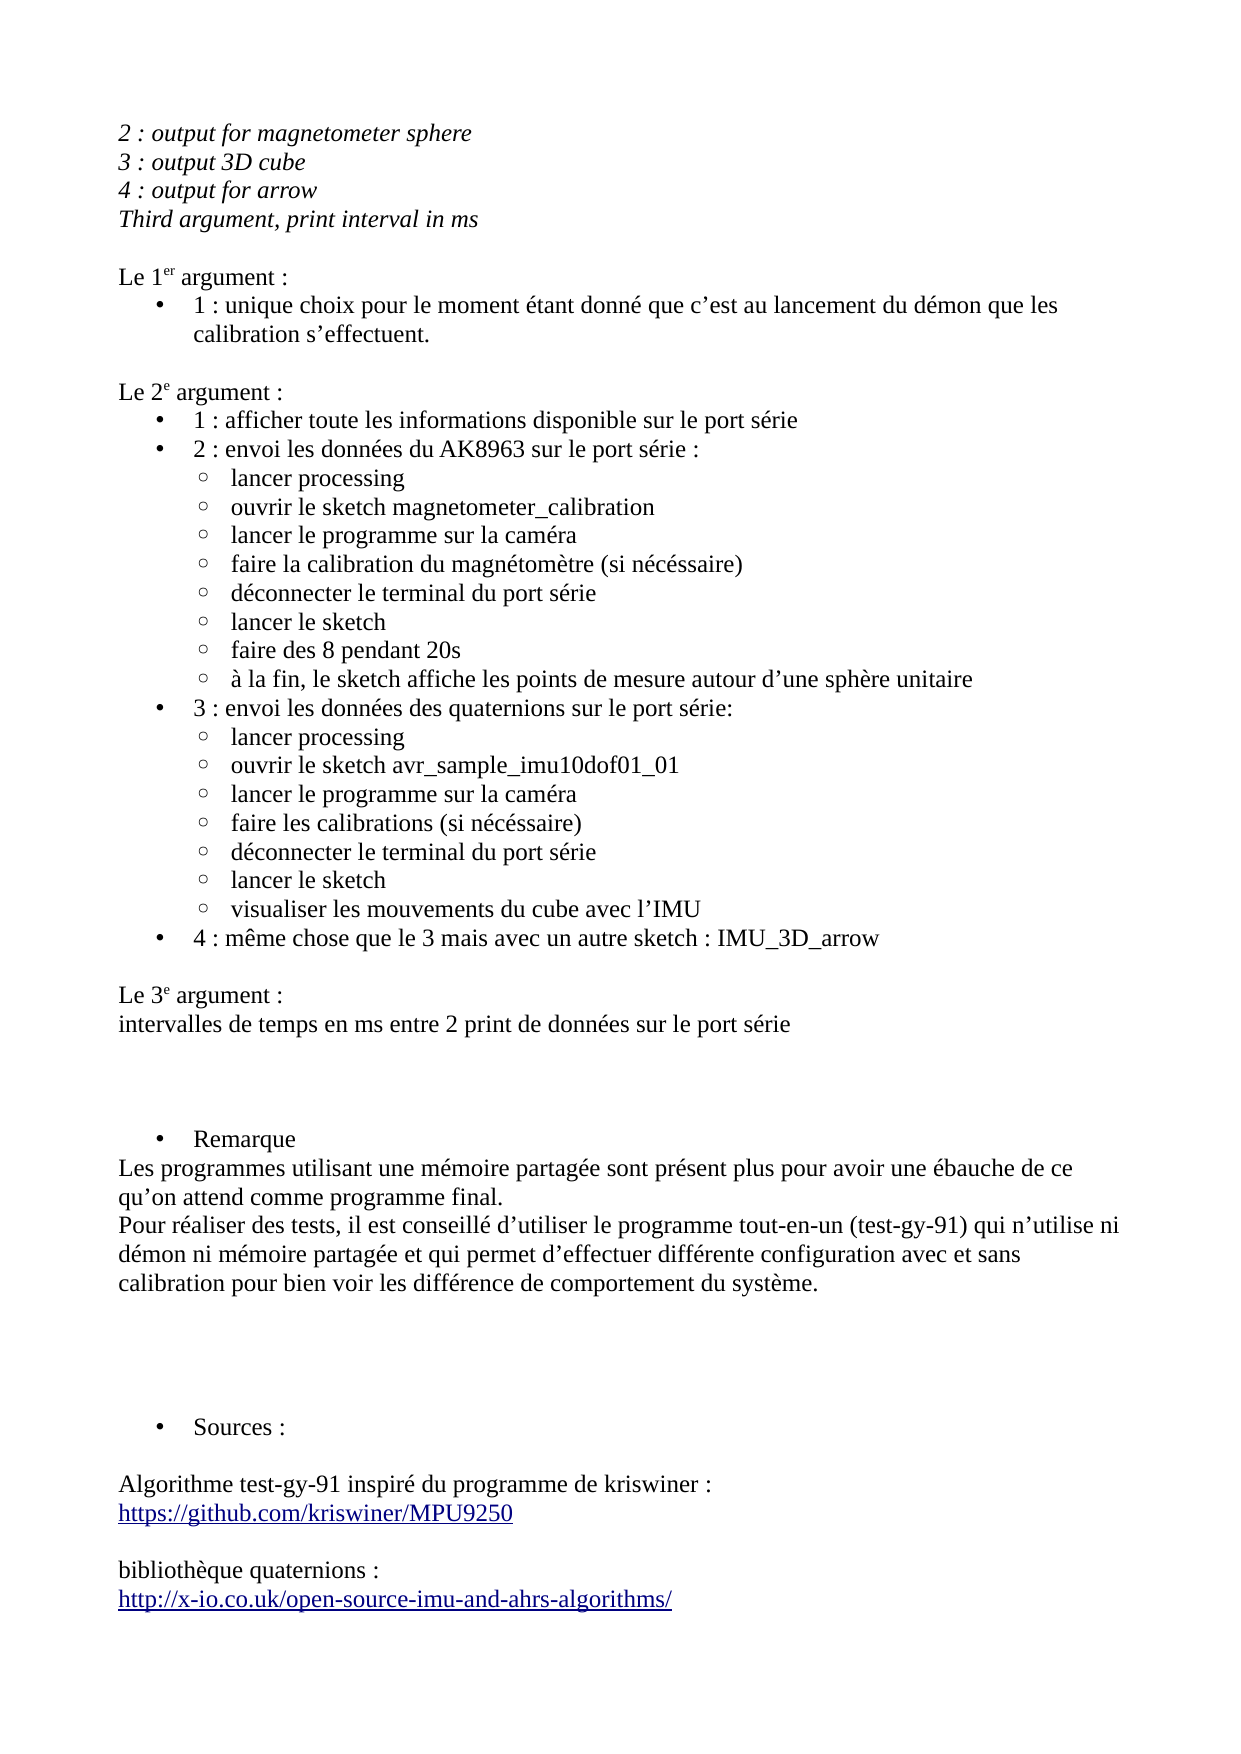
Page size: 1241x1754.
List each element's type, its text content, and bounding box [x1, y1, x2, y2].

list visualiser les mouvements du cube avec l’IMU [193, 894, 1122, 923]
list 1 : afficher toute les informations disponible sur le port série [156, 406, 1122, 434]
list faire la calibration du magnétomètre (si nécéssaire) [193, 549, 1122, 578]
list 3 : envoi les données des quaternions sur le port série: [156, 693, 1122, 722]
text Les programmes utilisant une mémoire partagée sont présent plus pour avoir une ébauche de ce qu’on attend comme programme final. [118, 1153, 1122, 1211]
text bibliothèque quaternions : [118, 1556, 1122, 1584]
list 1 : unique choix pour le moment étant donné que c’est au lancement du démon que les calibration s’effectuent. [156, 291, 1122, 348]
list lancer le sketch [193, 607, 1122, 636]
list Remarque [156, 1124, 1122, 1153]
text http://x-io.co.uk/open-source-imu-and-ahrs-algorithms/ [118, 1584, 1122, 1613]
list lancer le sketch [193, 866, 1122, 894]
text Third argument, print interval in ms [118, 204, 1122, 233]
text Le 2e argument : [118, 377, 1122, 406]
list lancer processing [193, 463, 1122, 492]
text Algorithme test-gy-91 inspiré du programme de kriswiner : [118, 1469, 1122, 1498]
text 3 : output 3D cube [118, 147, 1122, 176]
list lancer le programme sur la caméra [193, 779, 1122, 808]
list déconnecter le terminal du port série [193, 578, 1122, 607]
text 2 : output for magnetometer sphere [118, 118, 1122, 147]
text https://github.com/kriswiner/MPU9250 [118, 1498, 1122, 1527]
text intervalles de temps en ms entre 2 print de données sur le port série [118, 1009, 1122, 1038]
list Sources : [156, 1412, 1122, 1441]
list lancer le programme sur la caméra [193, 521, 1122, 549]
list déconnecter le terminal du port série [193, 837, 1122, 866]
list 4 : même chose que le 3 mais avec un autre sketch : IMU_3D_arrow [156, 923, 1122, 952]
text Le 3e argument : [118, 981, 1122, 1009]
list faire des 8 pendant 20s [193, 636, 1122, 664]
text 4 : output for arrow [118, 176, 1122, 204]
list ouvrir le sketch avr_sample_imu10dof01_01 [193, 751, 1122, 779]
list ouvrir le sketch magnetometer_calibration [193, 492, 1122, 521]
list lancer processing [193, 722, 1122, 751]
list à la fin, le sketch affiche les points de mesure autour d’une sphère unitaire [193, 664, 1122, 693]
text Le 1er argument : [118, 262, 1122, 291]
list 2 : envoi les données du AK8963 sur le port série : [156, 434, 1122, 463]
text Pour réaliser des tests, il est conseillé d’utiliser le programme tout-en-un (test-gy-91) qui n’utilise ni démon ni mémoire partagée et qui permet d’effectuer différente configuration avec et sans calibration pour bien voir les différence de comportement du système. [118, 1211, 1122, 1297]
list faire les calibrations (si nécéssaire) [193, 808, 1122, 837]
